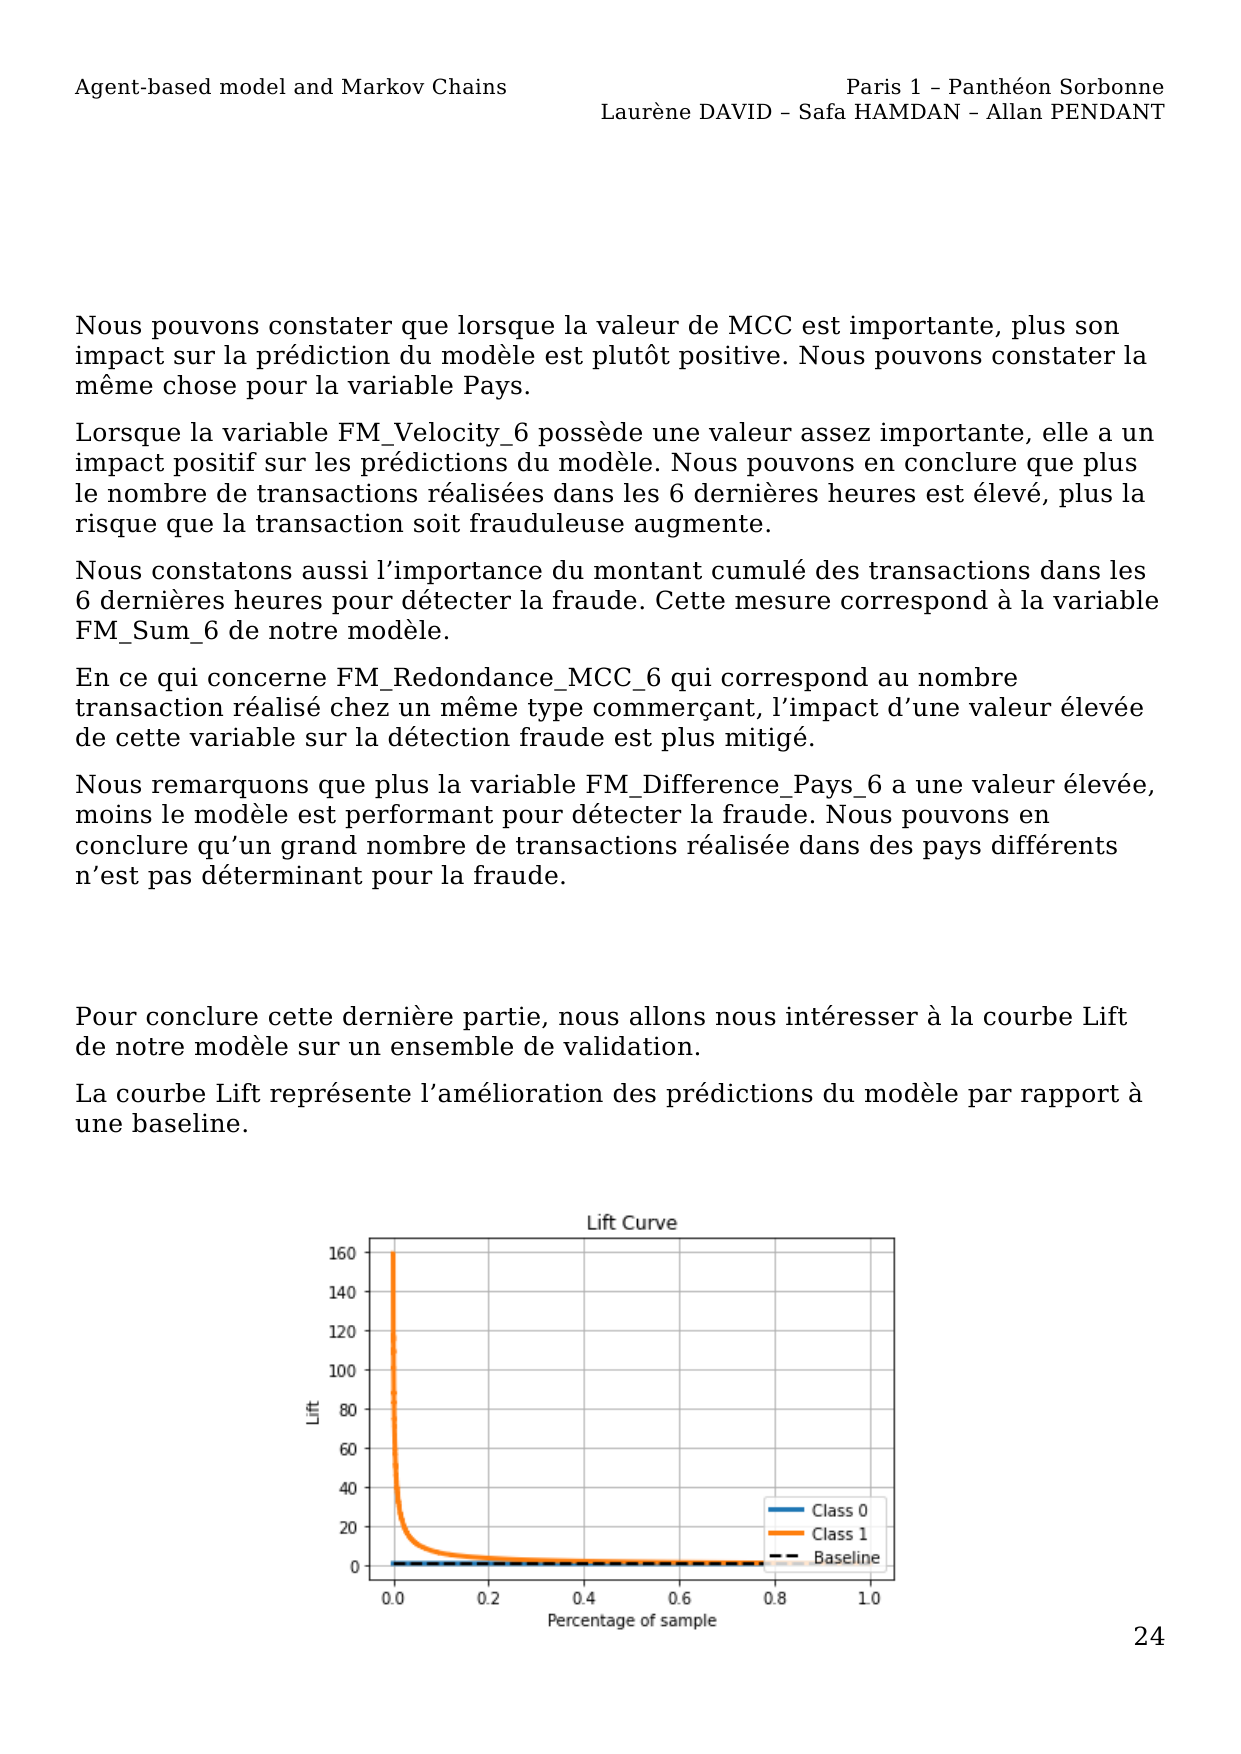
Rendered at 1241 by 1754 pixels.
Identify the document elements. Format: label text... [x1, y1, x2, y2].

text La courbe Lift représente l’amélioration des prédictions du modèle par rapport à une baseline. [75, 1077, 1165, 1137]
text Nous constatons aussi l’importance du montant cumulé des transactions dans les 6 dernières heures pour détecter la fraude. Cette mesure correspond à la variable FM_Sum_6 de notre modèle. [75, 554, 1165, 645]
text Pour conclure cette dernière partie, nous allons nous intéresser à la courbe Lift de notre modèle sur un ensemble de validation. [75, 1000, 1165, 1060]
text Nous remarquons que plus la variable FM_Difference_Pays_6 a une valeur élevée, moins le modèle est performant pour détecter la fraude. Nous pouvons en conclure qu’un grand nombre de transactions réalisée dans des pays différents n’est pas déterminant pour la fraude. [75, 769, 1165, 889]
text Lorsque la variable FM_Velocity_6 possède une valeur assez importante, elle a un impact positif sur les prédictions du modèle. Nous pouvons en conclure que plus le nombre de transactions réalisées dans les 6 dernières heures est élevé, plus la risque que la transaction soit frauduleuse augmente. [75, 417, 1165, 537]
text Nous pouvons constater que lorsque la valeur de MCC est importante, plus son impact sur la prédiction du modèle est plutôt positive. Nous pouvons constater la même chose pour la variable Pays. [75, 309, 1165, 400]
text En ce qui concerne FM_Redondance_MCC_6 qui correspond au nombre transaction réalisé chez un même type commerçant, l’impact d’une valeur élevée de cette variable sur la détection fraude est plus mitigé. [75, 662, 1165, 752]
